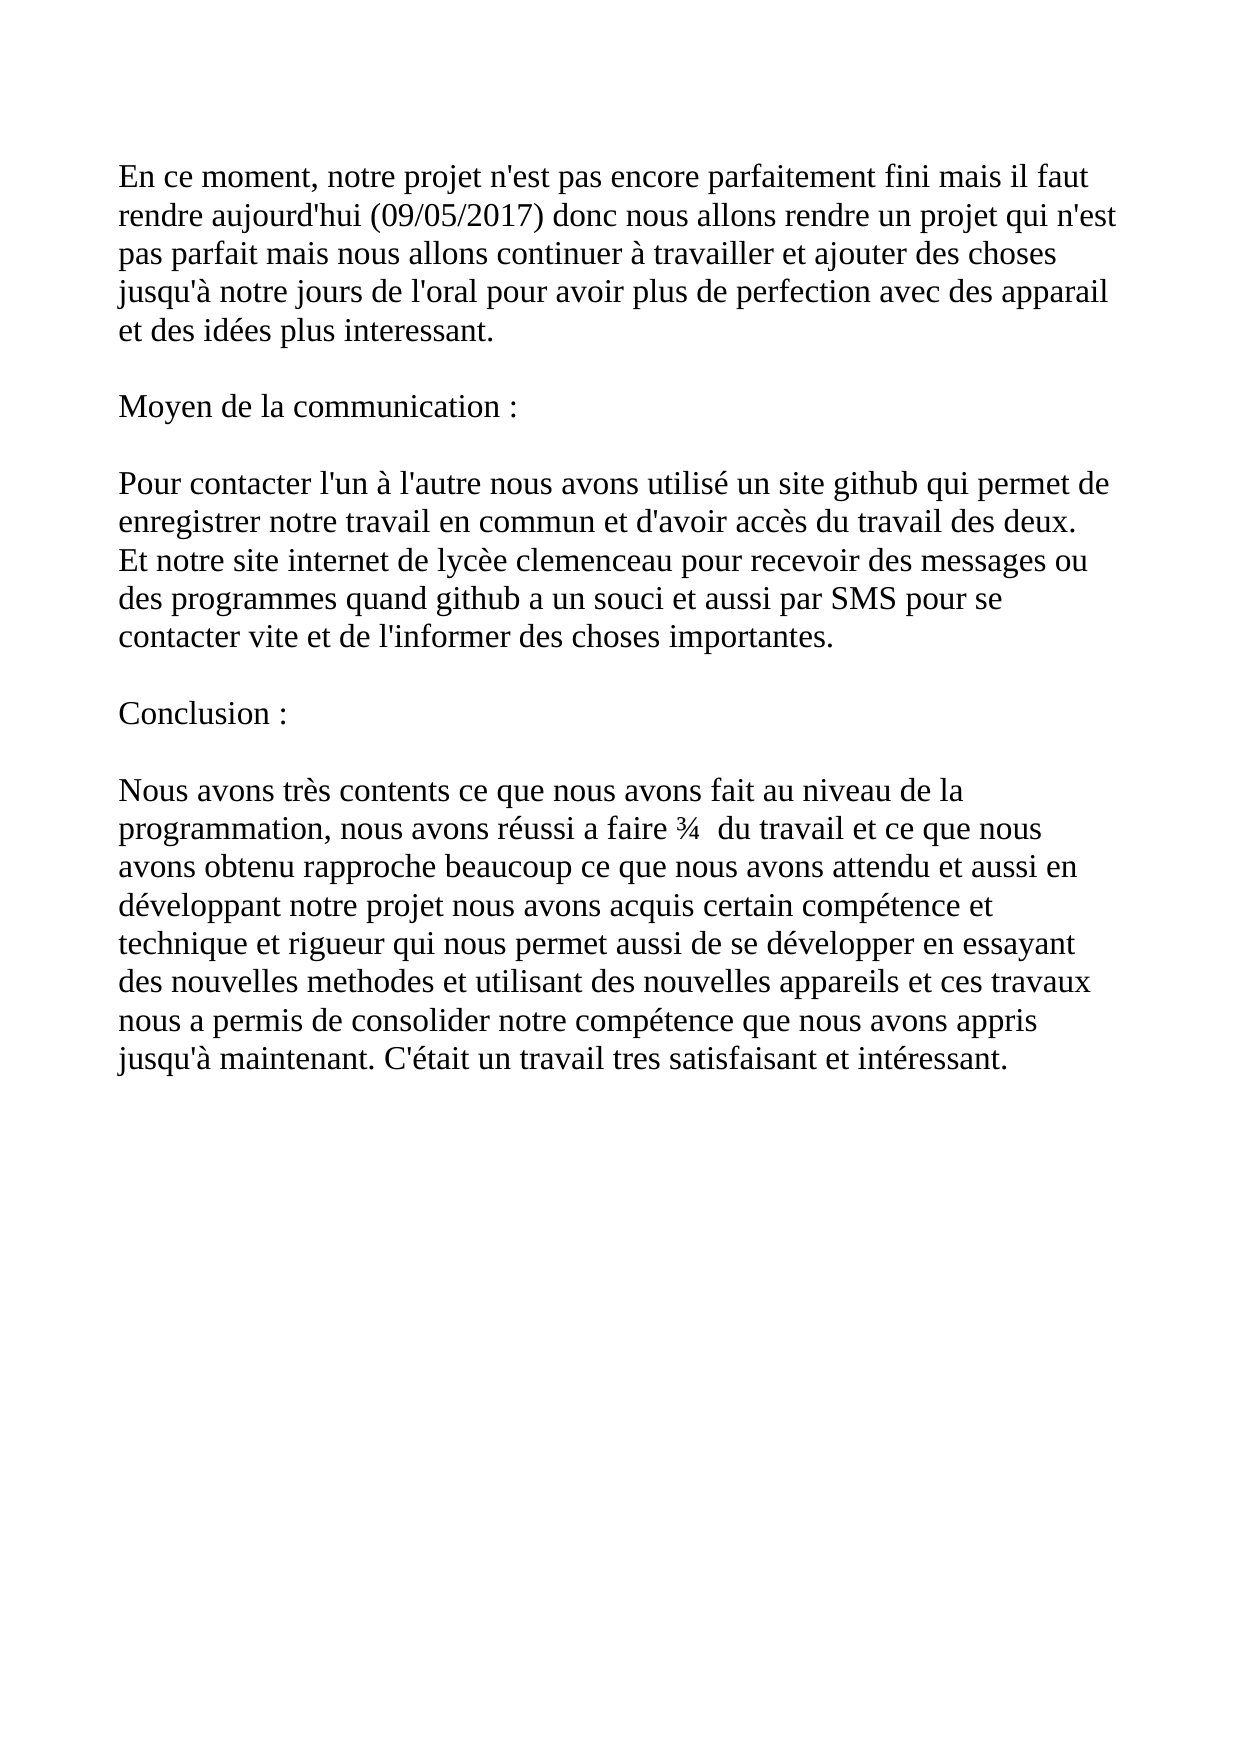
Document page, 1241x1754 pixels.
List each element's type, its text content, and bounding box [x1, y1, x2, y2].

text Conclusion : [118, 693, 1122, 731]
text Nous avons très contents ce que nous avons fait au niveau de la programmation, nous avons réussi a faire ¾ du travail et ce que nous avons obtenu rapproche beaucoup ce que nous avons attendu et aussi en développant notre projet nous avons acquis certain compétence et technique et rigueur qui nous permet aussi de se développer en essayant des nouvelles methodes et utilisant des nouvelles appareils et ces travaux nous a permis de consolider notre compétence que nous avons appris jusqu'à maintenant. C'était un travail tres satisfaisant et intéressant. [118, 770, 1122, 1076]
text Pour contacter l'un à l'autre nous avons utilisé un site github qui permet de enregistrer notre travail en commun et d'avoir accès du travail des deux. [118, 463, 1122, 540]
text En ce moment, notre projet n'est pas encore parfaitement fini mais il faut rendre aujourd'hui (09/05/2017) donc nous allons rendre un projet qui n'est pas parfait mais nous allons continuer à travailler et ajouter des choses jusqu'à notre jours de l'oral pour avoir plus de perfection avec des apparail et des idées plus interessant. [118, 156, 1122, 348]
text Moyen de la communication : [118, 386, 1122, 425]
text Et notre site internet de lycèe clemenceau pour recevoir des messages ou des programmes quand github a un souci et aussi par SMS pour se contacter vite et de l'informer des choses importantes. [118, 540, 1122, 655]
